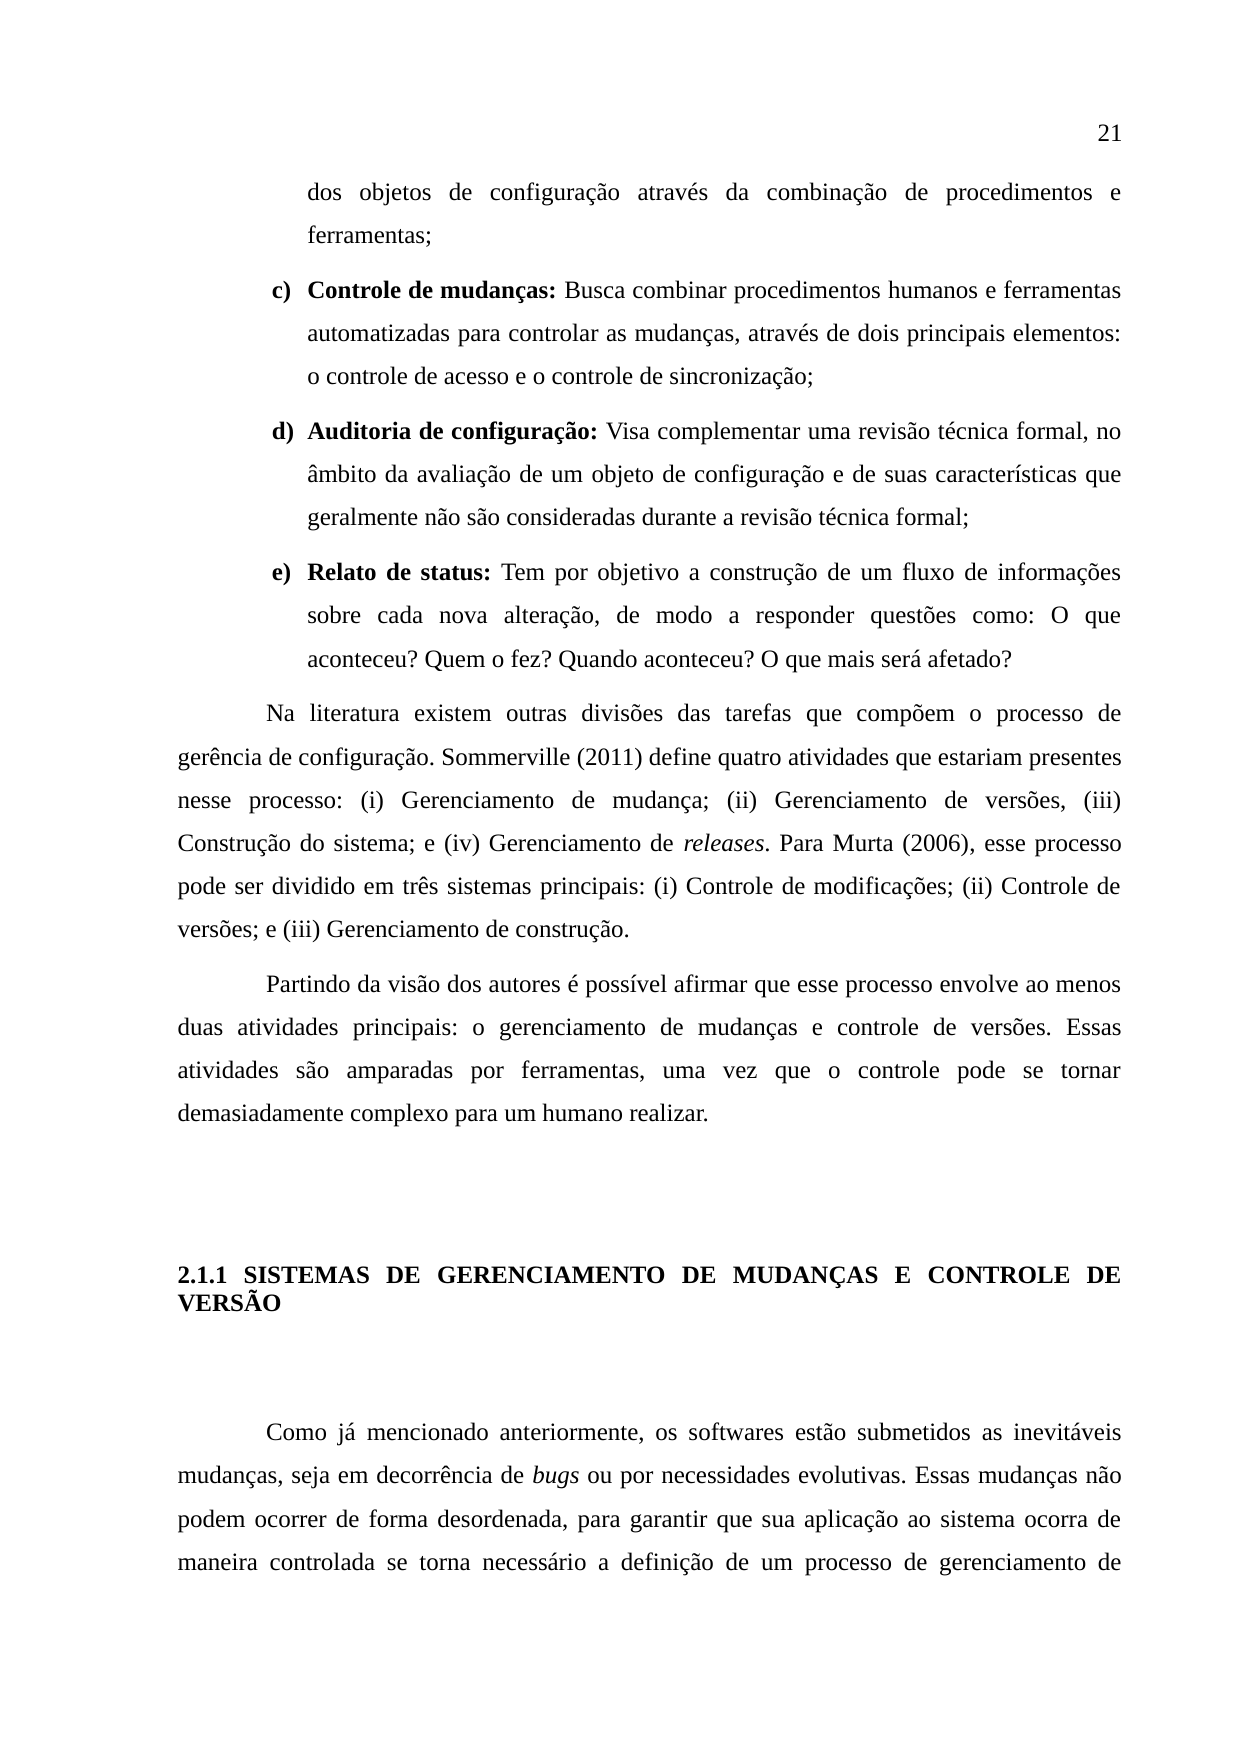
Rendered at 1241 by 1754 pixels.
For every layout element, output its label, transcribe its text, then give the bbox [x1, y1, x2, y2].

list Auditoria de configuração: Visa complementar uma revisão técnica formal, no âmbito da avaliação de um objeto de configuração e de suas características que geralmente não são consideradas durante a revisão técnica formal; [272, 416, 1122, 531]
text 2.1.1 Sistemas de Gerenciamento de Mudanças e controle de versão [177, 1260, 1122, 1317]
text Como já mencionado anteriormente, os softwares estão submetidos as inevitáveis mudanças, seja em decorrência de bugs ou por necessidades evolutivas. Essas mudanças não podem ocorrer de forma desordenada, para garantir que sua aplicação ao sistema ocorra de maneira controlada se torna necessário a definição de um processo de gerenciamento de [177, 1417, 1122, 1576]
text Na literatura existem outras divisões das tarefas que compõem o processo de gerência de configuração. Sommerville (2011) define quatro atividades que estariam presentes nesse processo: (i) Gerenciamento de mudança; (ii) Gerenciamento de versões, (iii) Construção do sistema; e (iv) Gerenciamento de releases. Para Murta (2006), esse processo pode ser dividido em três sistemas principais: (i) Controle de modificações; (ii) Controle de versões; e (iii) Gerenciamento de construção. [177, 698, 1122, 943]
list Relato de status: Tem por objetivo a construção de um fluxo de informações sobre cada nova alteração, de modo a responder questões como: O que aconteceu? Quem o fez? Quando aconteceu? O que mais será afetado? [272, 557, 1122, 672]
list dos objetos de configuração através da combinação de procedimentos e ferramentas; [272, 177, 1122, 249]
text Partindo da visão dos autores é possível afirmar que esse processo envolve ao menos duas atividades principais: o gerenciamento de mudanças e controle de versões. Essas atividades são amparadas por ferramentas, uma vez que o controle pode se tornar demasiadamente complexo para um humano realizar. [177, 969, 1122, 1127]
list Controle de mudanças: Busca combinar procedimentos humanos e ferramentas automatizadas para controlar as mudanças, através de dois principais elementos: o controle de acesso e o controle de sincronização; [272, 275, 1122, 390]
